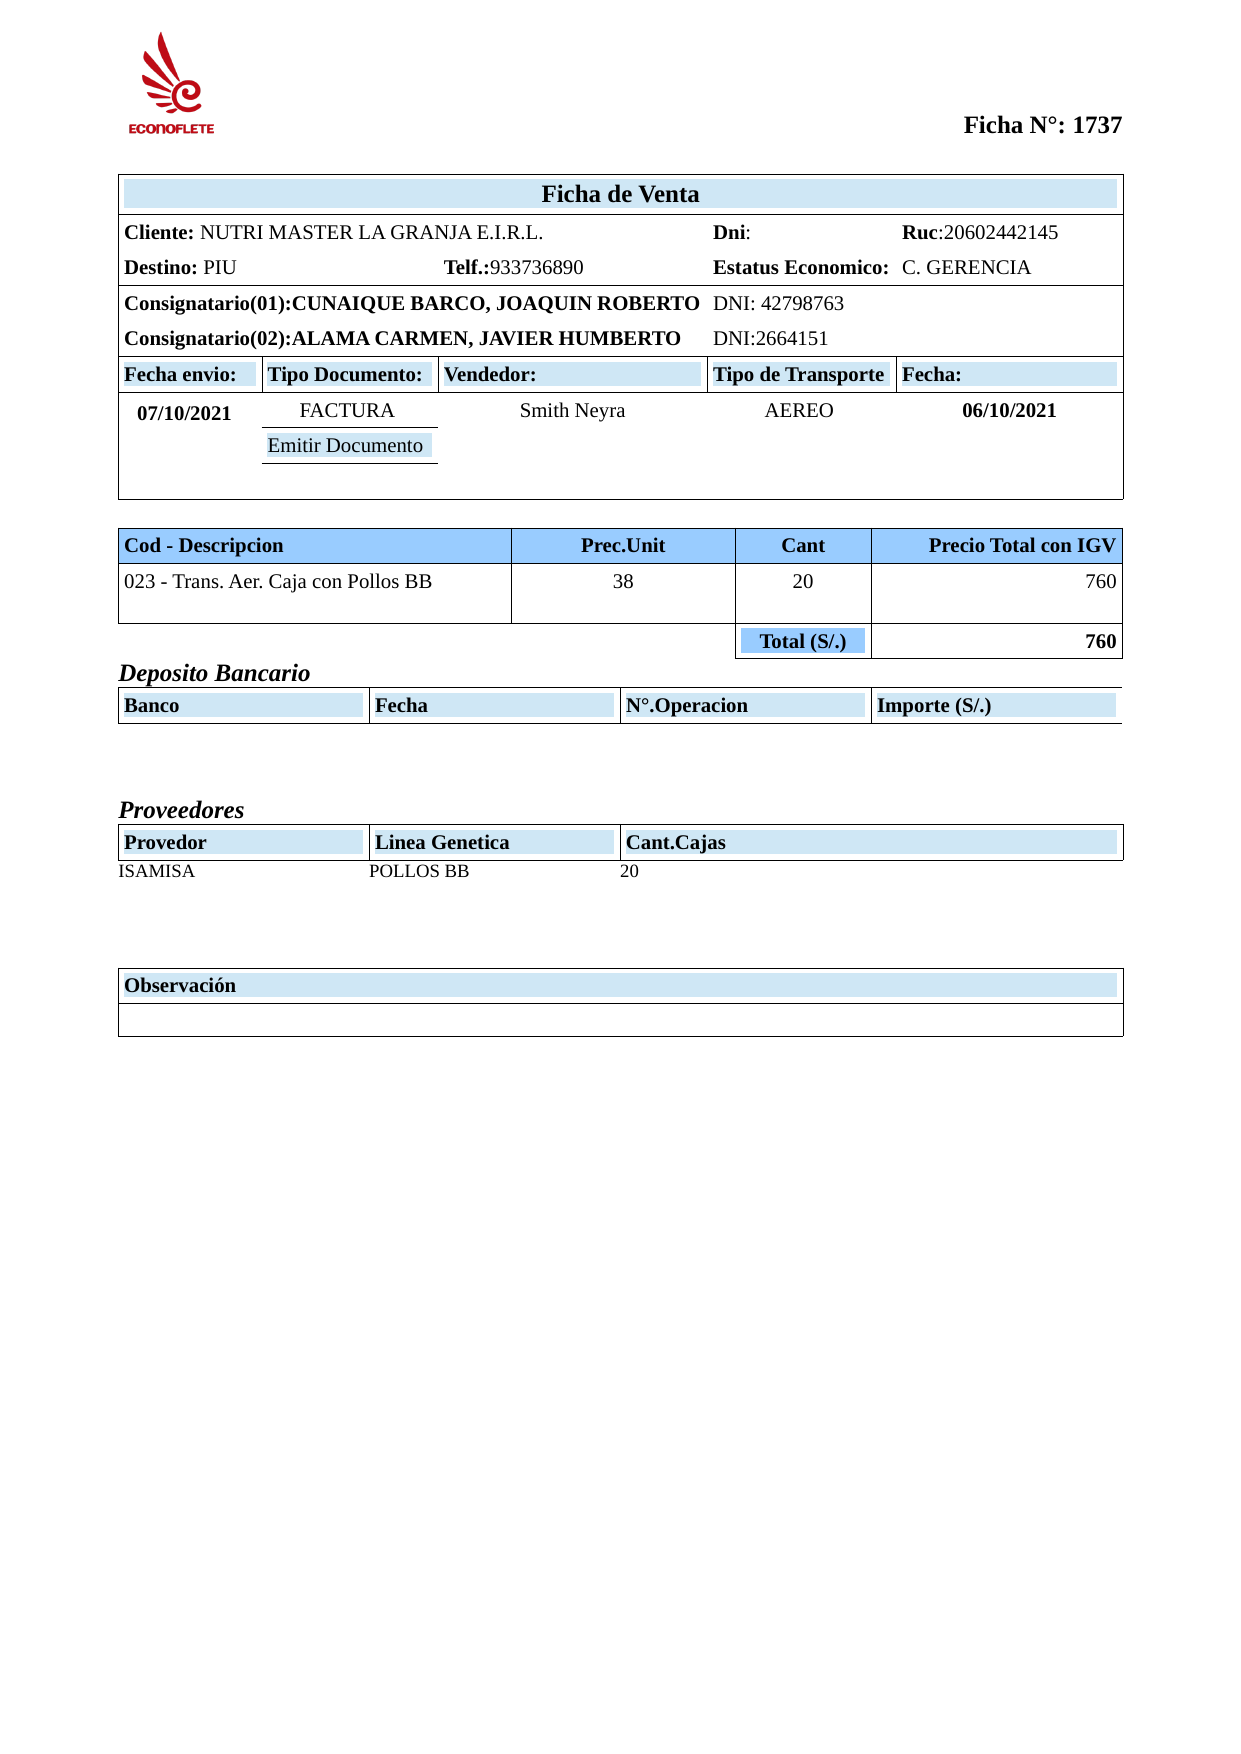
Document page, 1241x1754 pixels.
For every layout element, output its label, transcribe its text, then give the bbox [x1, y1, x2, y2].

table_cell Consignatario(02):ALAMA CARMEN, JAVIER HUMBERTO [119, 321, 707, 356]
table_cell 38 [512, 564, 735, 623]
table_cell [620, 946, 1123, 967]
table_header Precio Total con IGV [872, 529, 1122, 563]
table_cell POLLOS BB [369, 861, 620, 881]
table_cell Vendedor: [439, 357, 707, 392]
table_cell Estatus Economico: [707, 249, 896, 285]
table_cell [369, 724, 620, 747]
table_cell [118, 747, 369, 771]
table_header Linea Genetica [370, 825, 620, 859]
table_header Provedor [119, 825, 369, 859]
table_cell [369, 946, 620, 967]
table_cell [118, 881, 369, 903]
table_header Cant [736, 529, 871, 563]
table_header Fecha [370, 688, 620, 723]
table_cell [871, 747, 1122, 771]
table_cell Tipo de Transporte [708, 357, 896, 392]
table_cell [871, 724, 1122, 747]
table_header Ficha de Venta [119, 175, 1123, 214]
table_cell 023 - Trans. Aer. Caja con Pollos BB [119, 564, 511, 623]
table_cell [369, 924, 620, 946]
table_cell Dni: [707, 215, 896, 249]
table_cell ISAMISA [118, 861, 369, 881]
table_cell FACTURA [262, 393, 438, 427]
table_cell DNI:2664151 [707, 321, 1123, 356]
table_cell 760 [872, 624, 1122, 658]
table_cell Smith Neyra [438, 393, 707, 498]
table_cell 06/10/2021 [896, 393, 1123, 498]
table_cell [369, 771, 620, 795]
table_cell Fecha: [897, 357, 1123, 392]
table_cell [871, 771, 1122, 795]
table_cell [620, 924, 1123, 946]
picture [118, 31, 225, 134]
table_cell Fecha envio: [119, 357, 262, 392]
table_cell [620, 771, 871, 795]
table_cell [118, 924, 369, 946]
table_header N°.Operacion [621, 688, 871, 723]
table_cell [511, 624, 735, 658]
table_cell [369, 881, 620, 903]
table_cell Ruc:20602442145 [896, 215, 1123, 249]
table_cell [118, 771, 369, 795]
table_cell C. GERENCIA [896, 249, 1123, 285]
table_cell [620, 724, 871, 747]
table_header Importe (S/.) [872, 688, 1122, 723]
table_cell AEREO [707, 393, 896, 498]
table_header Cod - Descripcion [119, 529, 511, 563]
table_cell [118, 903, 369, 924]
table_cell [620, 747, 871, 771]
table_cell Telf.:933736890 [438, 249, 707, 285]
table_cell [118, 624, 511, 658]
text Proveedores [118, 795, 1122, 824]
table_cell [369, 903, 620, 924]
table_header Banco [119, 688, 369, 723]
table_cell Tipo Documento: [263, 357, 438, 392]
table_cell [118, 946, 369, 967]
table_cell Destino: PIU [119, 249, 438, 285]
table_cell [118, 724, 369, 747]
table_cell Emitir Documento [262, 428, 438, 463]
table_cell Total (S/.) [736, 624, 871, 658]
table_cell 20 [620, 861, 1123, 881]
table_cell 07/10/2021 [119, 393, 262, 498]
table_cell [262, 464, 438, 498]
table_cell Consignatario(01):CUNAIQUE BARCO, JOAQUIN ROBERTO [119, 286, 707, 321]
table_header Cant.Cajas [621, 825, 1123, 859]
table_cell 20 [736, 564, 871, 623]
table_cell 760 [872, 564, 1122, 623]
table_cell [119, 1004, 1123, 1036]
table_cell [620, 881, 1123, 903]
table_cell [369, 747, 620, 771]
text Deposito Bancario [118, 658, 1122, 687]
table_cell [620, 903, 1123, 924]
table_cell Cliente: NUTRI MASTER LA GRANJA E.I.R.L. [119, 215, 707, 249]
table_header Observación [119, 969, 1123, 1003]
table_cell DNI: 42798763 [707, 286, 1123, 321]
table_header Prec.Unit [512, 529, 735, 563]
